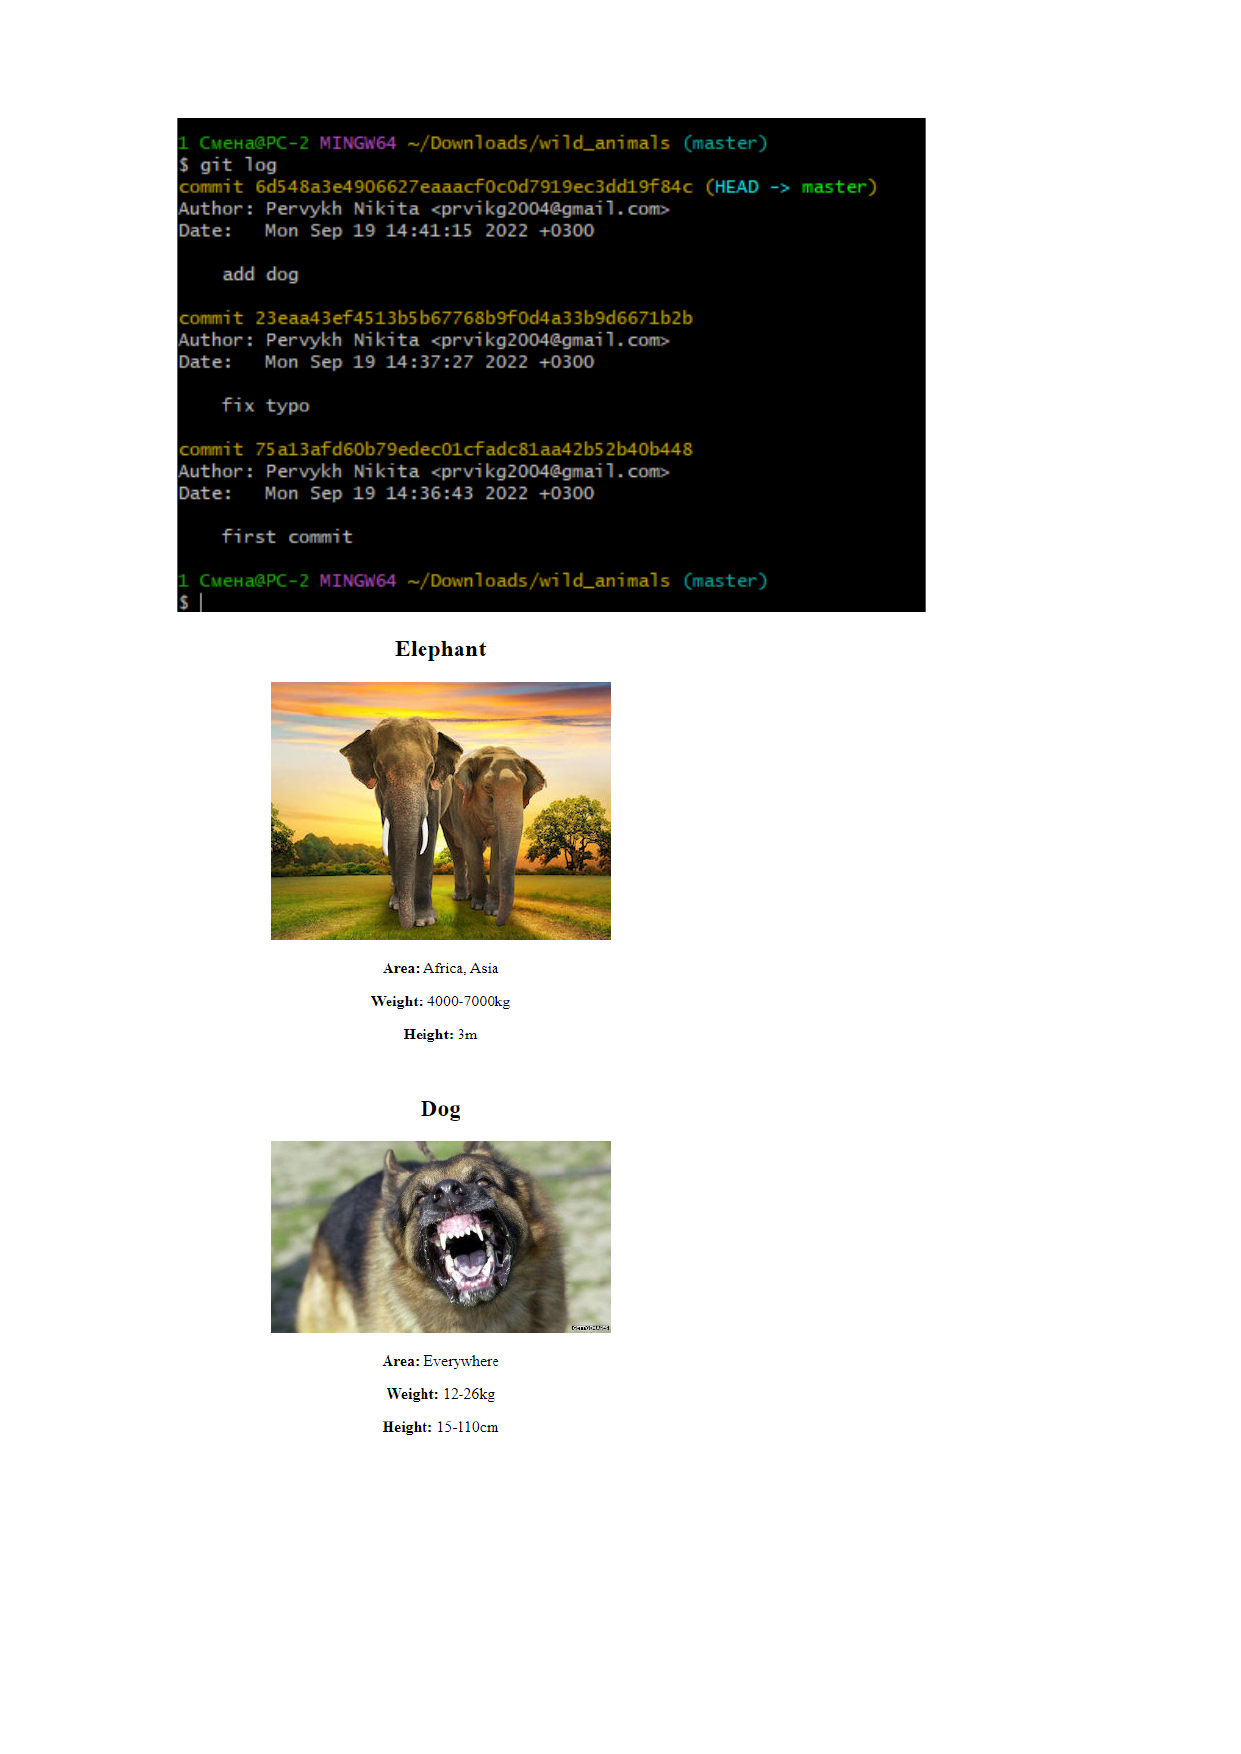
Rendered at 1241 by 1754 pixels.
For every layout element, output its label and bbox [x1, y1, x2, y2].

picture [177, 614, 706, 1457]
picture [177, 118, 926, 612]
